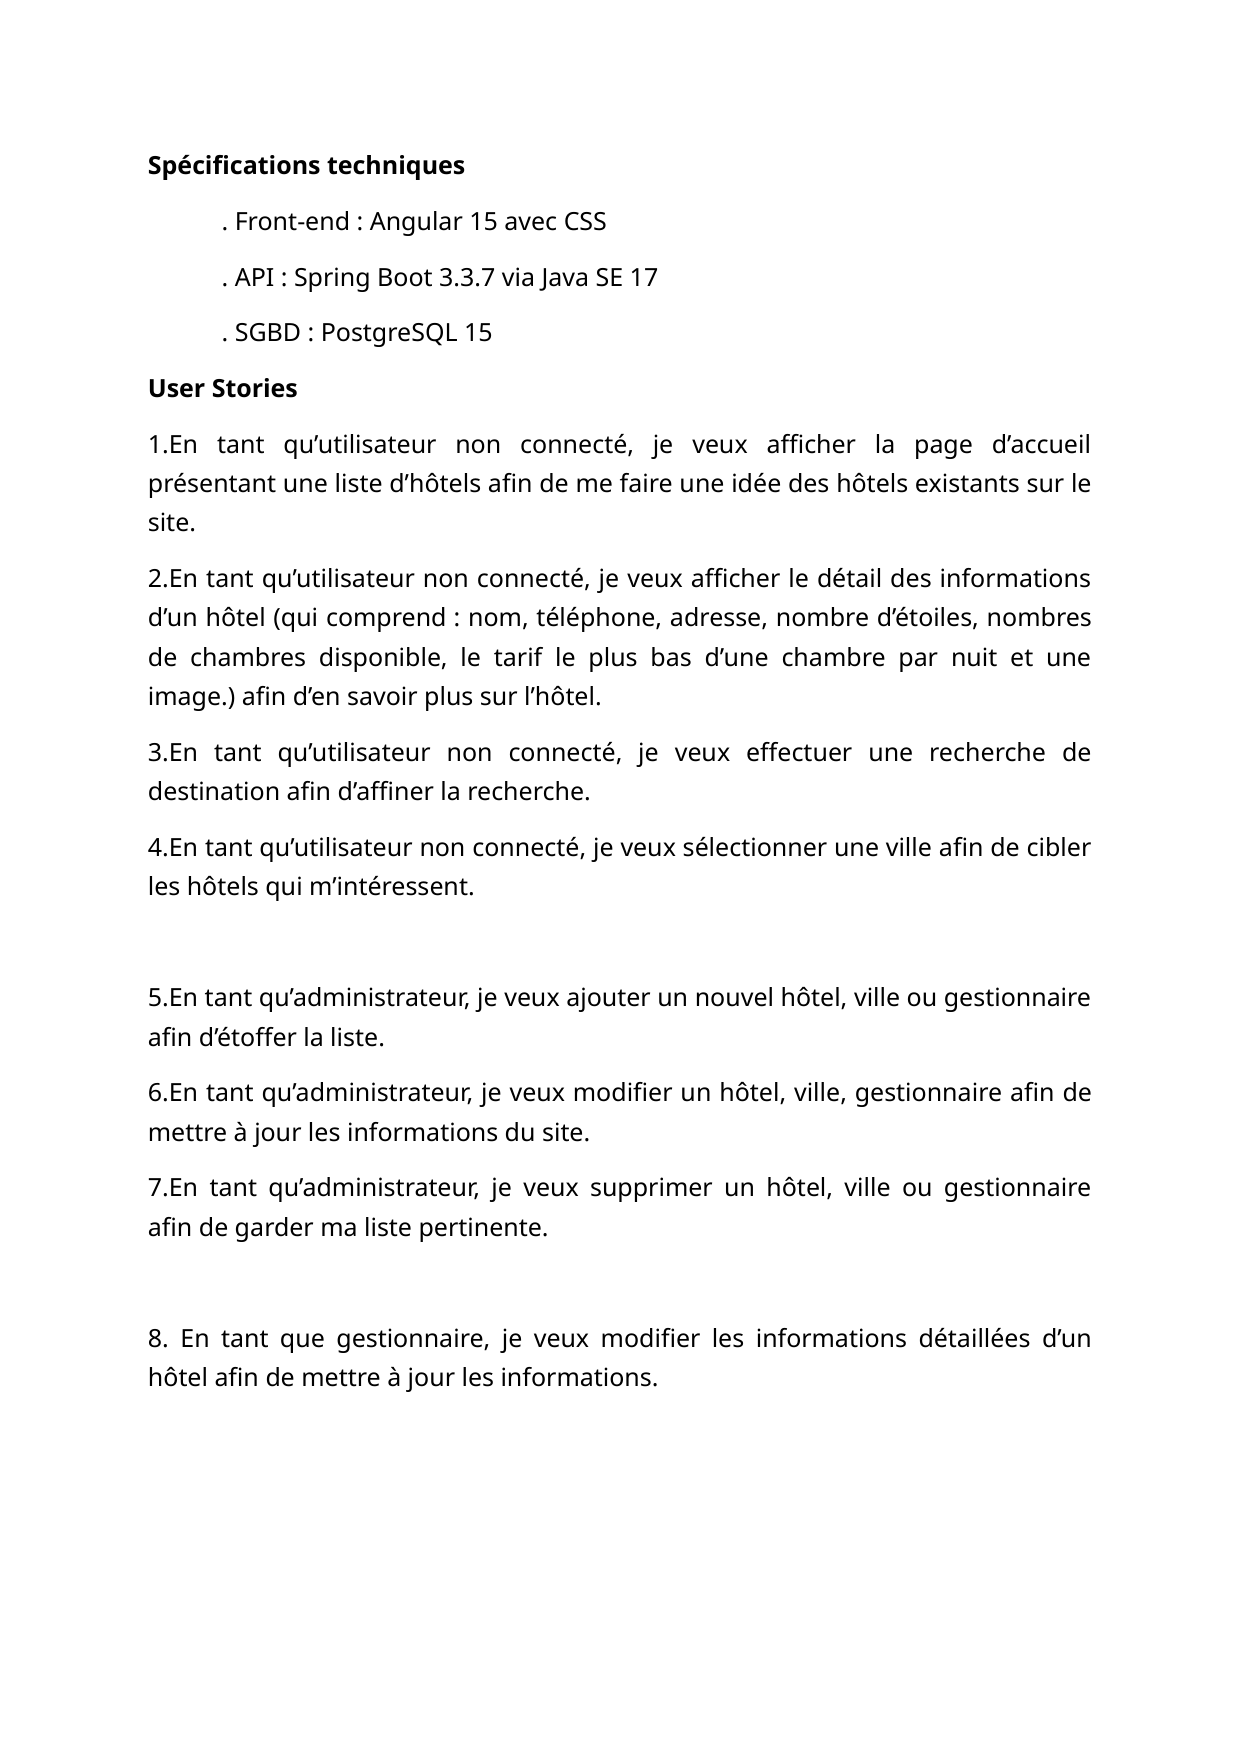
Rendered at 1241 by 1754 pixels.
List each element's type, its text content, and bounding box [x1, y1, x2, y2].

text . Front-end : Angular 15 avec CSS [148, 203, 1093, 237]
text User Stories [148, 371, 1093, 405]
text . API : Spring Boot 3.3.7 via Java SE 17 [148, 259, 1093, 293]
text Spécifications techniques [148, 148, 1093, 182]
text 8. En tant que gestionnaire, je veux modifier les informations détaillées d’un hôtel afin de mettre à jour les informations. [148, 1321, 1093, 1394]
text 7.En tant qu’administrateur, je veux supprimer un hôtel, ville ou gestionnaire afin de garder ma liste pertinente. [148, 1170, 1093, 1243]
text . SGBD : PostgreSQL 15 [148, 315, 1093, 349]
text 5.En tant qu’administrateur, je veux ajouter un nouvel hôtel, ville ou gestionnaire afin d’étoffer la liste. [148, 980, 1093, 1053]
text 2.En tant qu’utilisateur non connecté, je veux afficher le détail des informations d’un hôtel (qui comprend : nom, téléphone, adresse, nombre d’étoiles, nombres de chambres disponible, le tarif le plus bas d’une chambre par nuit et une image.) afin d’en savoir plus sur l’hôtel. [148, 561, 1093, 712]
text 6.En tant qu’administrateur, je veux modifier un hôtel, ville, gestionnaire afin de mettre à jour les informations du site. [148, 1075, 1093, 1148]
text 3.En tant qu’utilisateur non connecté, je veux effectuer une recherche de destination afin d’affiner la recherche. [148, 734, 1093, 807]
text 1.En tant qu’utilisateur non connecté, je veux afficher la page d’accueil présentant une liste d’hôtels afin de me faire une idée des hôtels existants sur le site. [148, 427, 1093, 539]
text 4.En tant qu’utilisateur non connecté, je veux sélectionner une ville afin de cibler les hôtels qui m’intéressent. [148, 829, 1093, 902]
